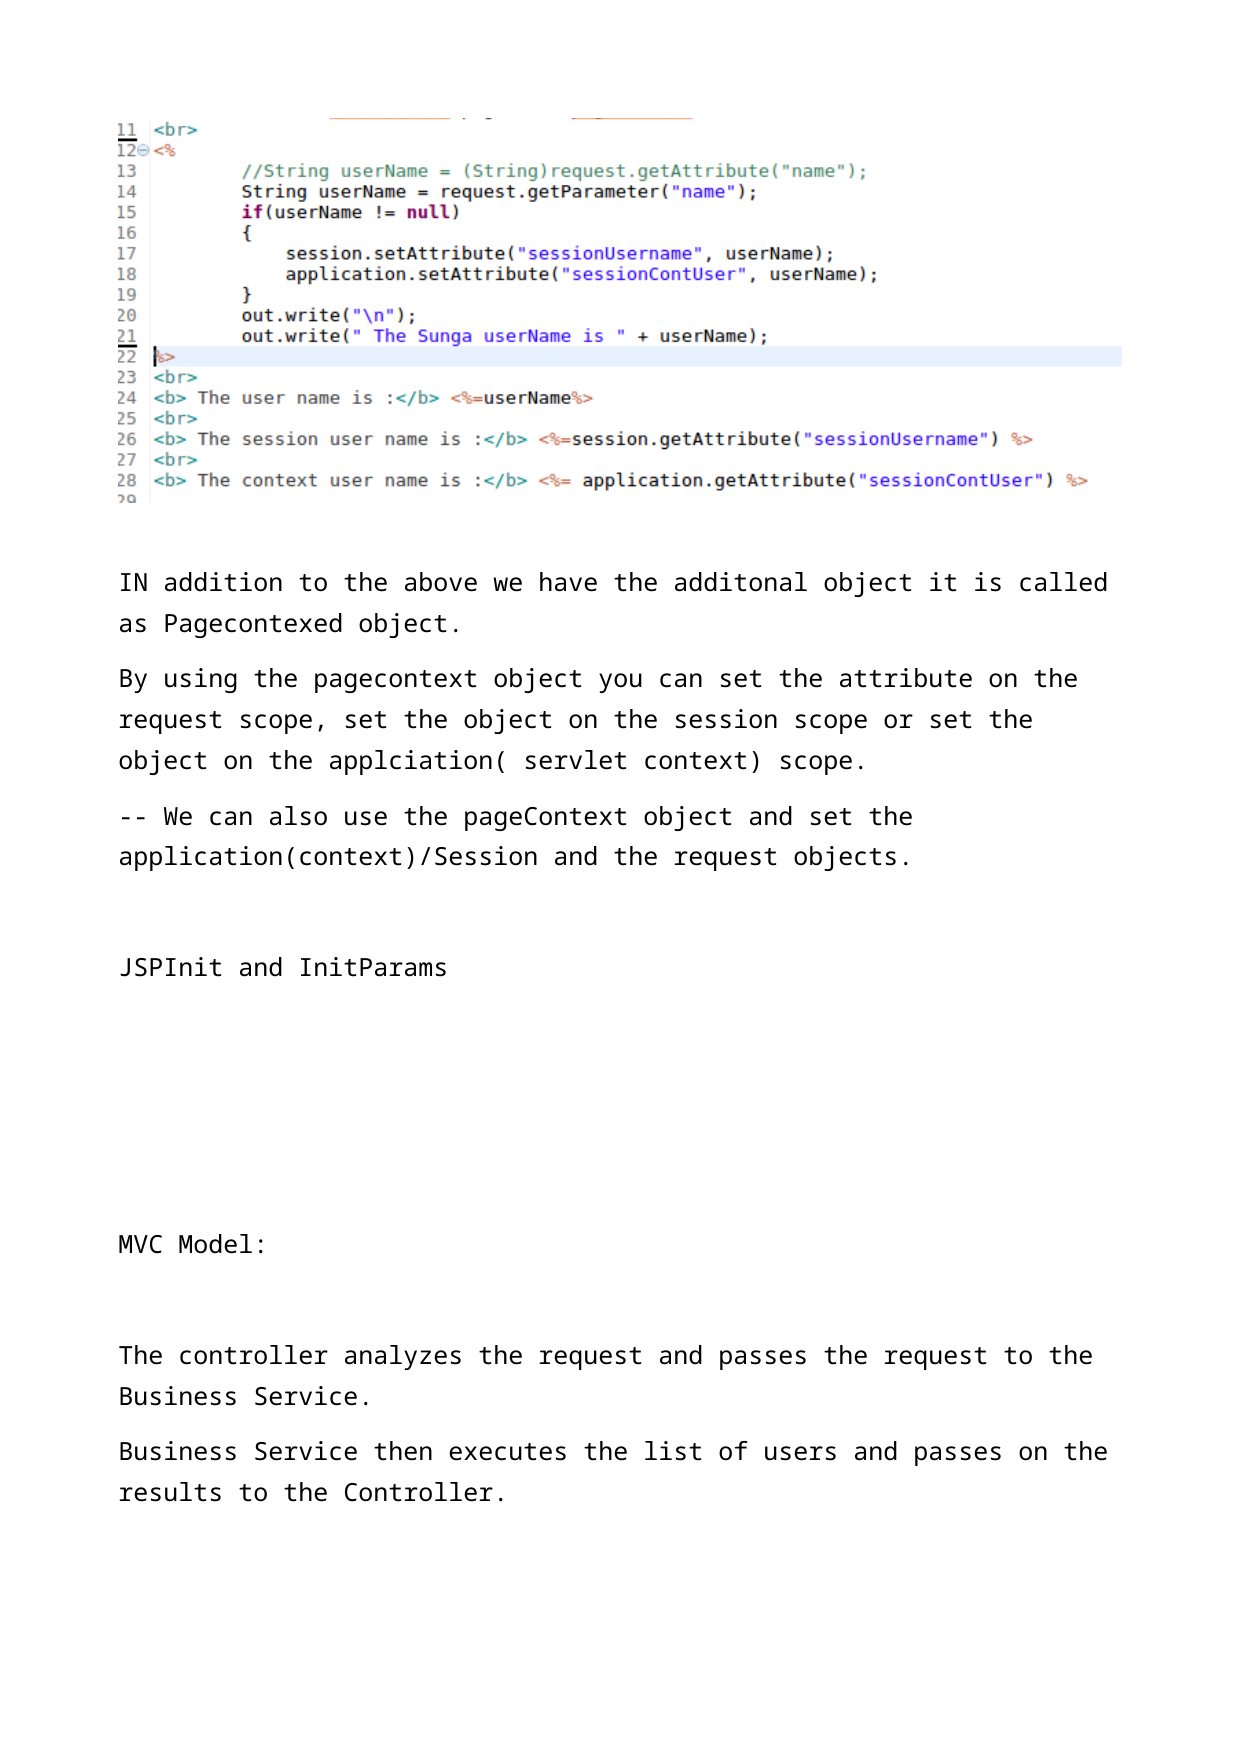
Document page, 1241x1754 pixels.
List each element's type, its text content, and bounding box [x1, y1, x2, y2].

text Business Service then executes the list of users and passes on the results to the Controller. [118, 1434, 1122, 1509]
text IN addition to the above we have the additonal object it is called as Pagecontexed object. [118, 565, 1122, 640]
text JSPInit and InitParams [118, 950, 1122, 984]
text -- We can also use the pageContext object and set the application(context)/Session and the request objects. [118, 798, 1122, 873]
text MVC Model: [118, 1227, 1122, 1261]
picture [118, 118, 1123, 503]
text The controller analyzes the request and passes the request to the Business Service. [118, 1338, 1122, 1413]
text By using the pagecontext object you can set the attribute on the request scope, set the object on the session scope or set the object on the applciation( servlet context) scope. [118, 661, 1122, 777]
